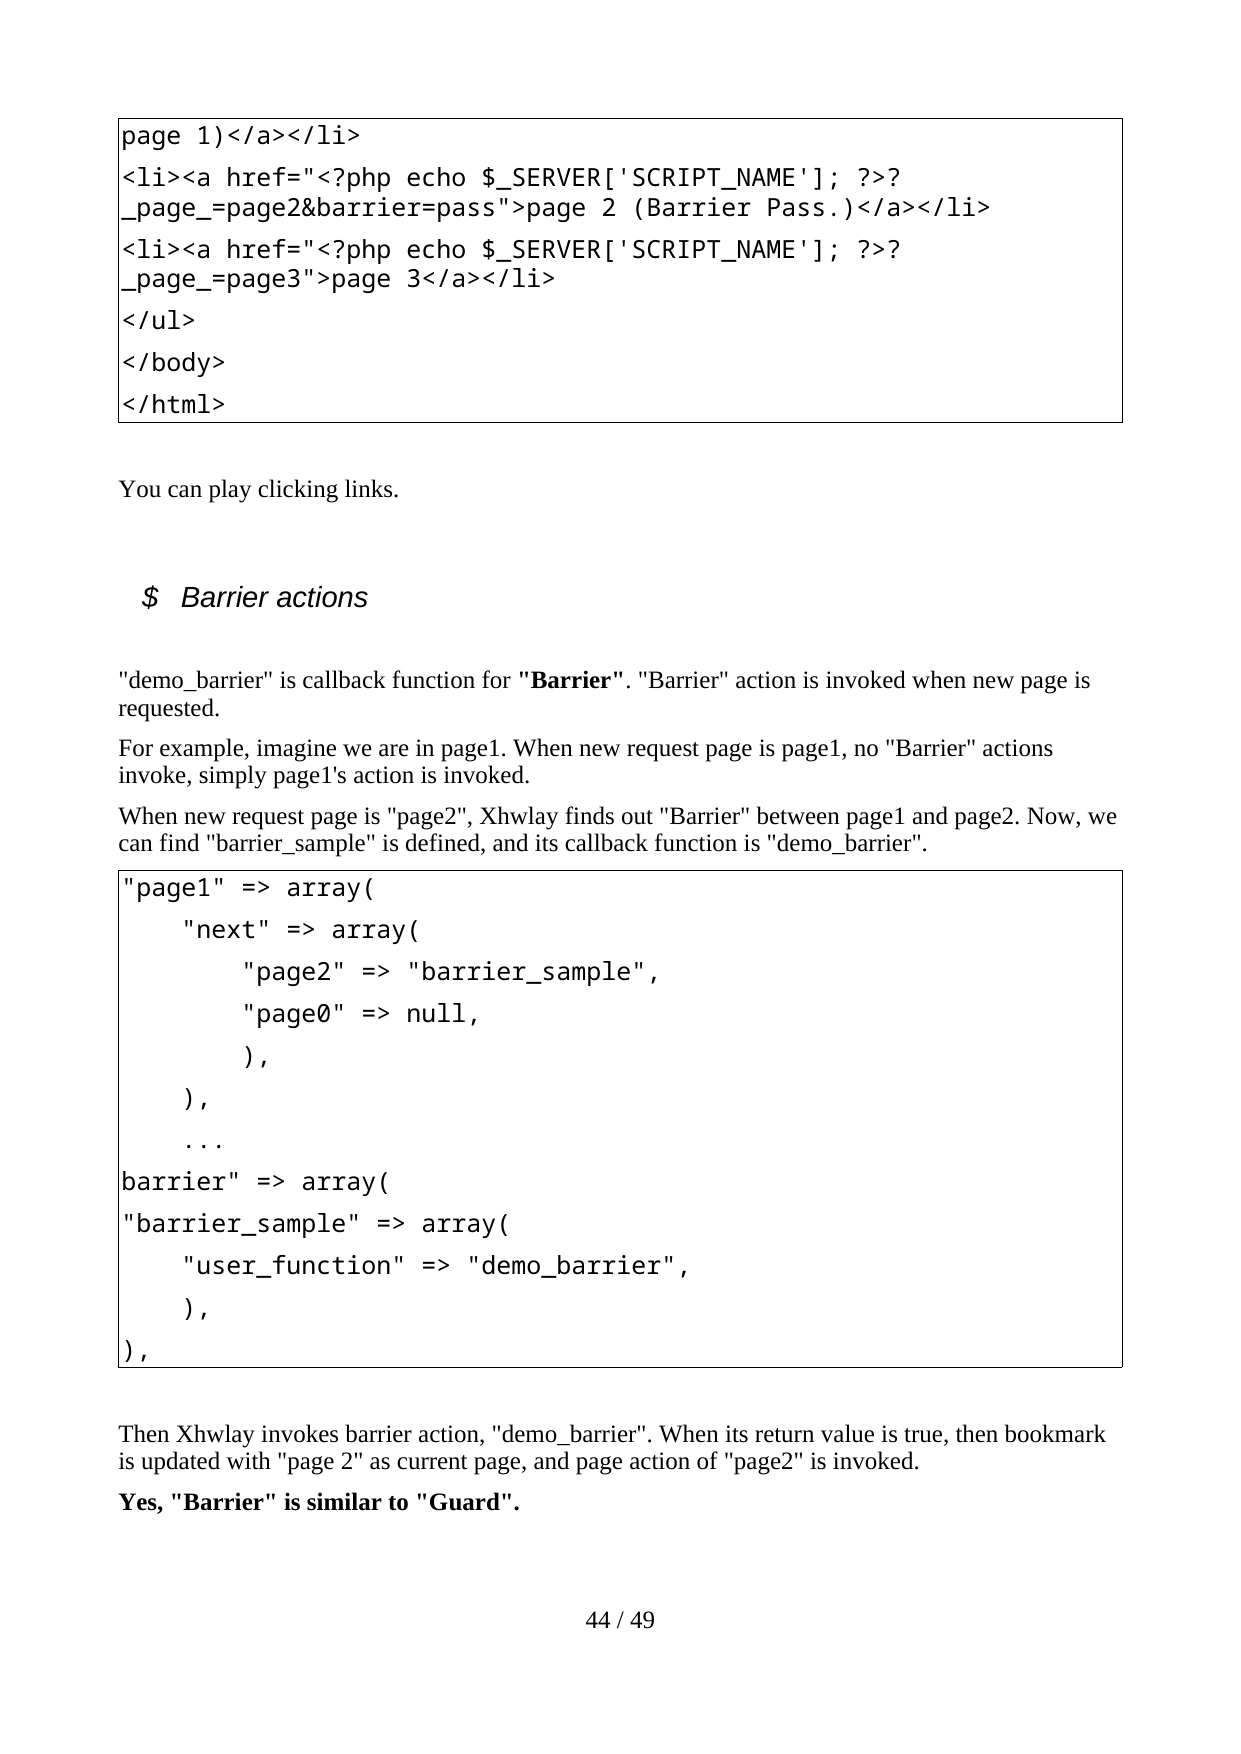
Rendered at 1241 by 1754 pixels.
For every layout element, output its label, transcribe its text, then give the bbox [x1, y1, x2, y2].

text ), [119, 1038, 1122, 1070]
text "demo_barrier" is callback function for "Barrier". "Barrier" action is invoked when new page is requested. [118, 666, 1122, 721]
text "barrier_sample" => array( [119, 1206, 1122, 1238]
subtitle Barrier actions [142, 581, 1122, 613]
text "next" => array( [119, 912, 1122, 944]
text ... [119, 1122, 1122, 1154]
text barrier" => array( [119, 1163, 1122, 1196]
text "user_function" => "demo_barrier", [119, 1247, 1122, 1280]
text <li><a href="<?php echo $_SERVER['SCRIPT_NAME']; ?>?_page_=page2&barrier=pass">page 2 (Barrier Pass.)</a></li> [119, 160, 1122, 222]
text <li><a href="<?php echo $_SERVER['SCRIPT_NAME']; ?>?_page_=page3">page 3</a></li> [119, 232, 1122, 293]
text You can play clicking links. [118, 475, 1122, 503]
text ), [119, 1079, 1122, 1112]
text "page2" => "barrier_sample", [119, 954, 1122, 986]
text Yes, "Barrier" is similar to "Guard". [118, 1488, 1122, 1515]
text "page1" => array( [119, 871, 1122, 902]
text ), [119, 1289, 1122, 1322]
text </body> [119, 345, 1122, 377]
text page 1)</a></li> [119, 119, 1122, 151]
text ), [119, 1331, 1122, 1367]
text Then Xhwlay invokes barrier action, "demo_barrier". When its return value is true, then bookmark is updated with "page 2" as current page, and page action of "page2" is invoked. [118, 1420, 1122, 1475]
text When new request page is "page2", Xhwlay finds out "Barrier" between page1 and page2. Now, we can find "barrier_sample" is defined, and its callback function is "demo_barrier". [118, 802, 1122, 857]
text </ul> [119, 303, 1122, 336]
text </html> [119, 387, 1122, 422]
text For example, imagine we are in page1. When new request page is page1, no "Barrier" actions invoke, simply page1's action is invoked. [118, 734, 1122, 789]
text "page0" => null, [119, 996, 1122, 1028]
